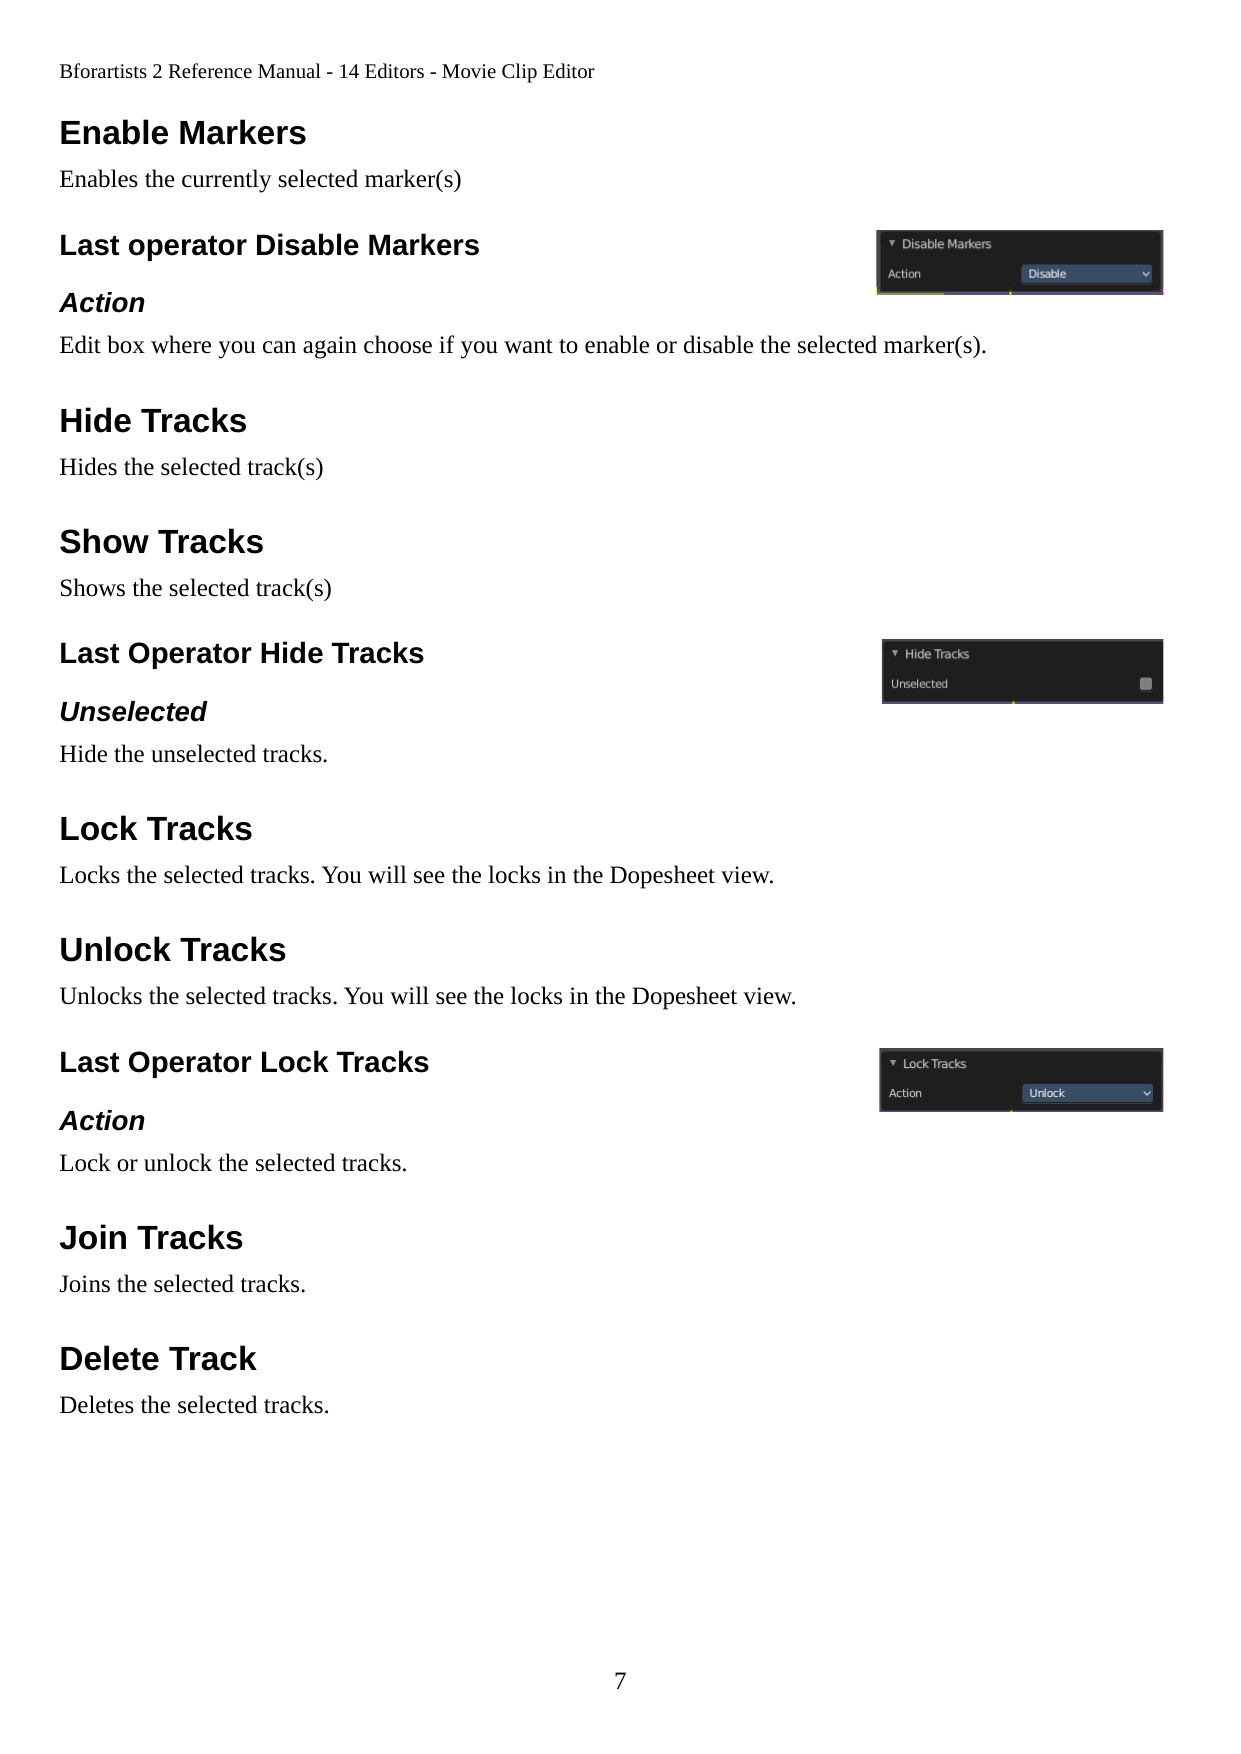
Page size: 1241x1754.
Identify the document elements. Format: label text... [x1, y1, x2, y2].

text Unlocks the selected tracks. You will see the locks in the Dopesheet view. [59, 981, 1181, 1010]
text Lock or unlock the selected tracks. [59, 1148, 1181, 1177]
picture [881, 639, 1164, 704]
subtitle Last Operator Lock Tracks [59, 1045, 1181, 1079]
text Hide the unselected tracks. [59, 739, 1181, 768]
text Enables the currently selected marker(s) [59, 164, 1181, 192]
text Deletes the selected tracks. [59, 1390, 1181, 1419]
text Joins the selected tracks. [59, 1269, 1181, 1298]
subtitle Unselected [59, 695, 1181, 727]
picture [876, 230, 1164, 295]
text Hides the selected track(s) [59, 452, 1181, 480]
subtitle Last Operator Hide Tracks [59, 636, 1181, 670]
subtitle Show Tracks [59, 521, 1181, 560]
subtitle Hide Tracks [59, 400, 1181, 439]
subtitle Unlock Tracks [59, 930, 1181, 969]
text Locks the selected tracks. You will see the locks in the Dopesheet view. [59, 860, 1181, 889]
subtitle Enable Markers [59, 113, 1181, 151]
subtitle Action [59, 1104, 1181, 1136]
text Edit box where you can again choose if you want to enable or disable the selected marker(s). [59, 331, 1181, 359]
subtitle Action [59, 286, 1181, 318]
text Shows the selected track(s) [59, 573, 1181, 601]
subtitle Last operator Disable Markers [59, 227, 1181, 261]
subtitle Lock Tracks [59, 809, 1181, 848]
subtitle Join Tracks [59, 1218, 1181, 1257]
subtitle Delete Track [59, 1339, 1181, 1378]
picture [879, 1048, 1164, 1112]
